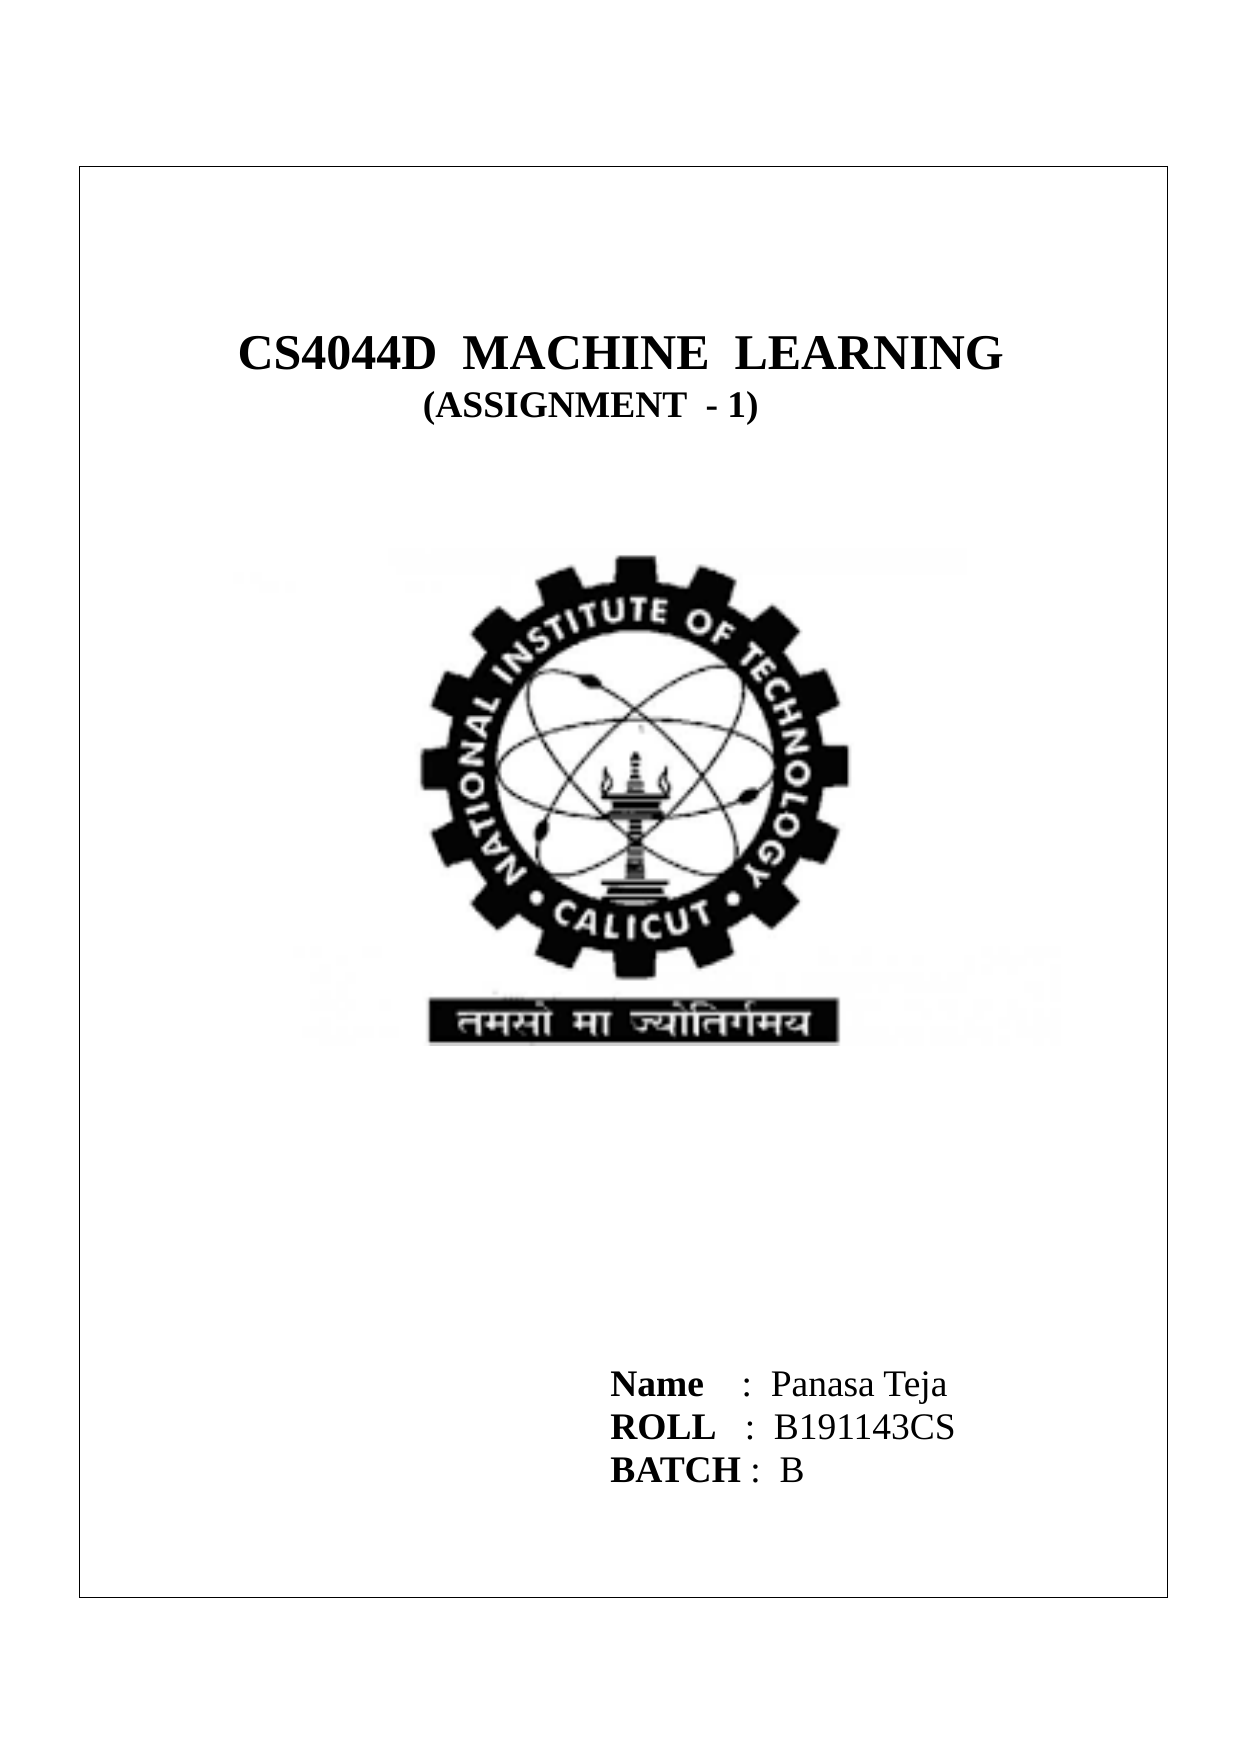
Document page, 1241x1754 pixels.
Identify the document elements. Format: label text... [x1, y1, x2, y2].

table_header CS4044D MACHINE LEARNING (ASSIGNMENT - 1) Name : Panasa Teja ROLL : B191143CS BATCH : B [80, 167, 1167, 1597]
picture [201, 548, 1061, 1046]
